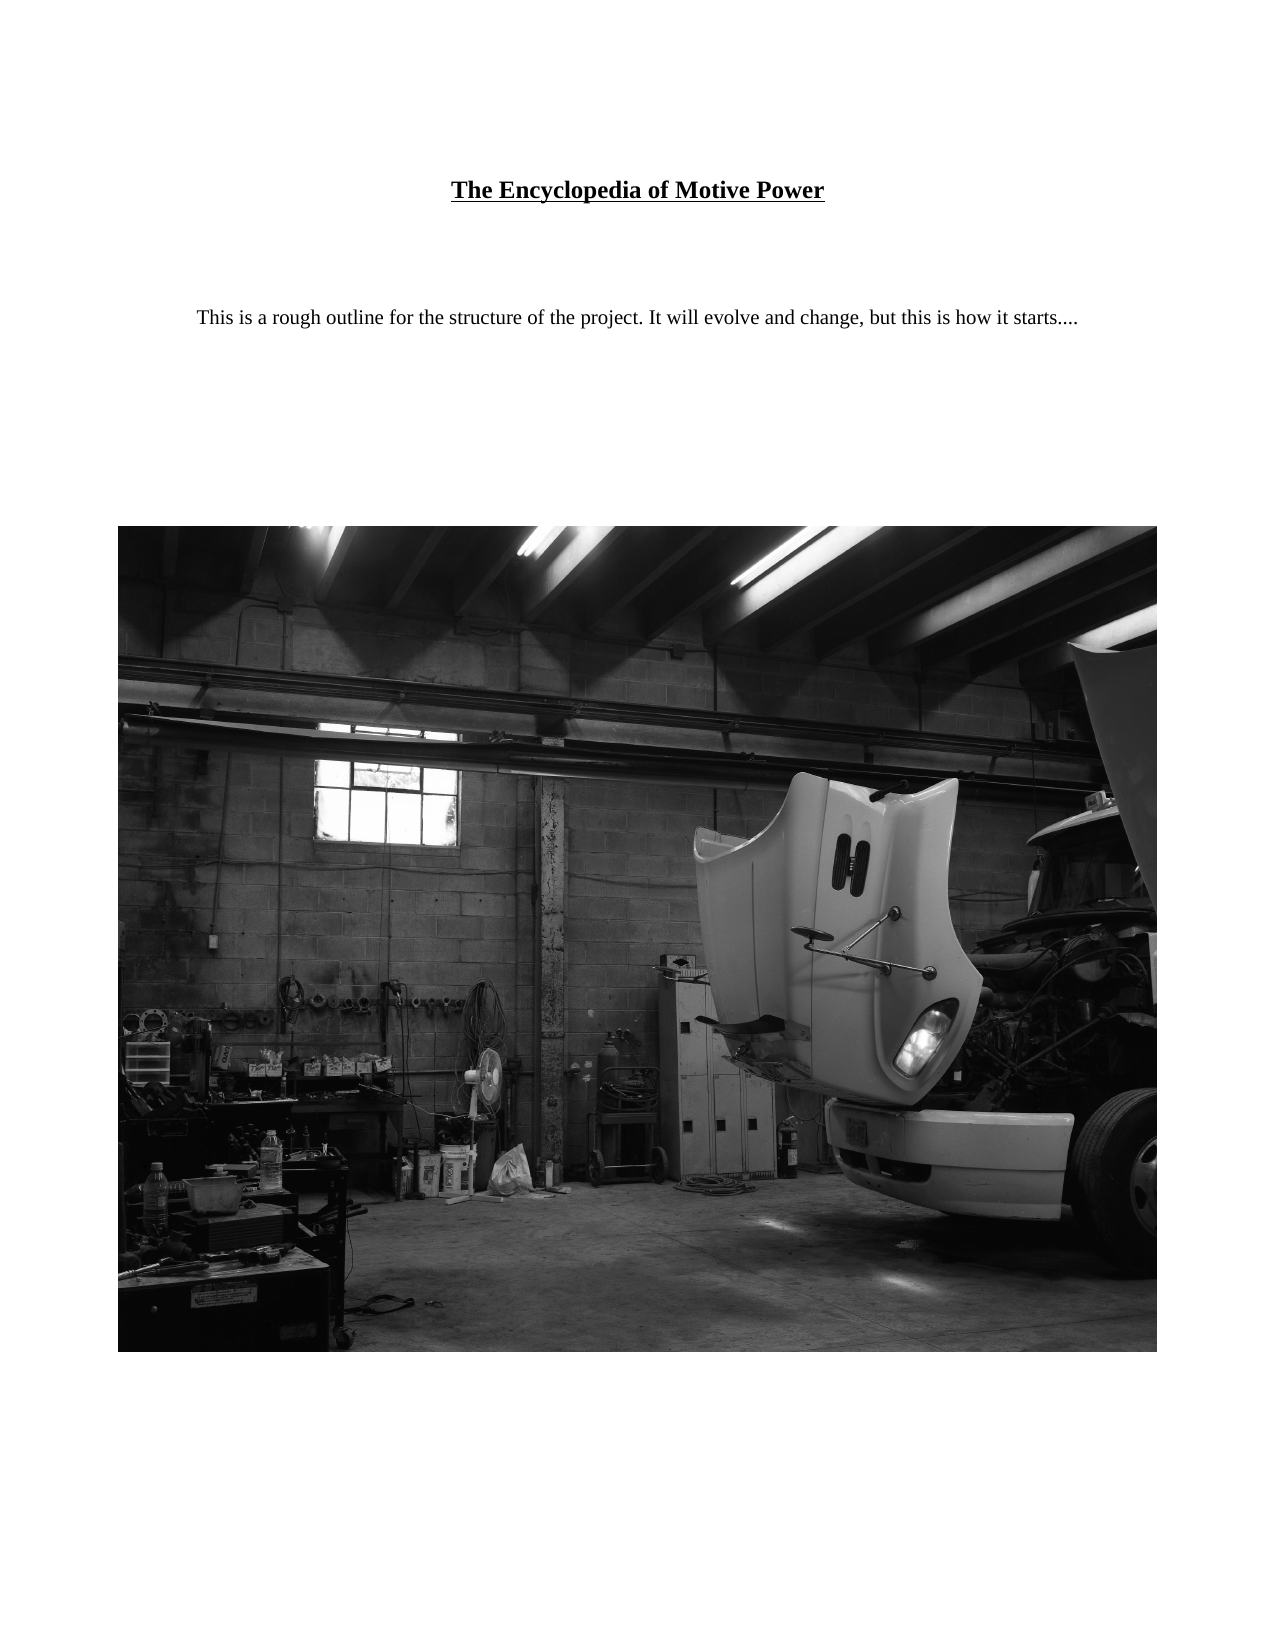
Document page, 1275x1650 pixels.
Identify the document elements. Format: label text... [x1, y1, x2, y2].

picture [118, 526, 1157, 1352]
text The Encyclopedia of Motive Power [118, 176, 1157, 204]
text This is a rough outline for the structure of the project. It will evolve and change, but this is how it starts.... [118, 305, 1157, 329]
